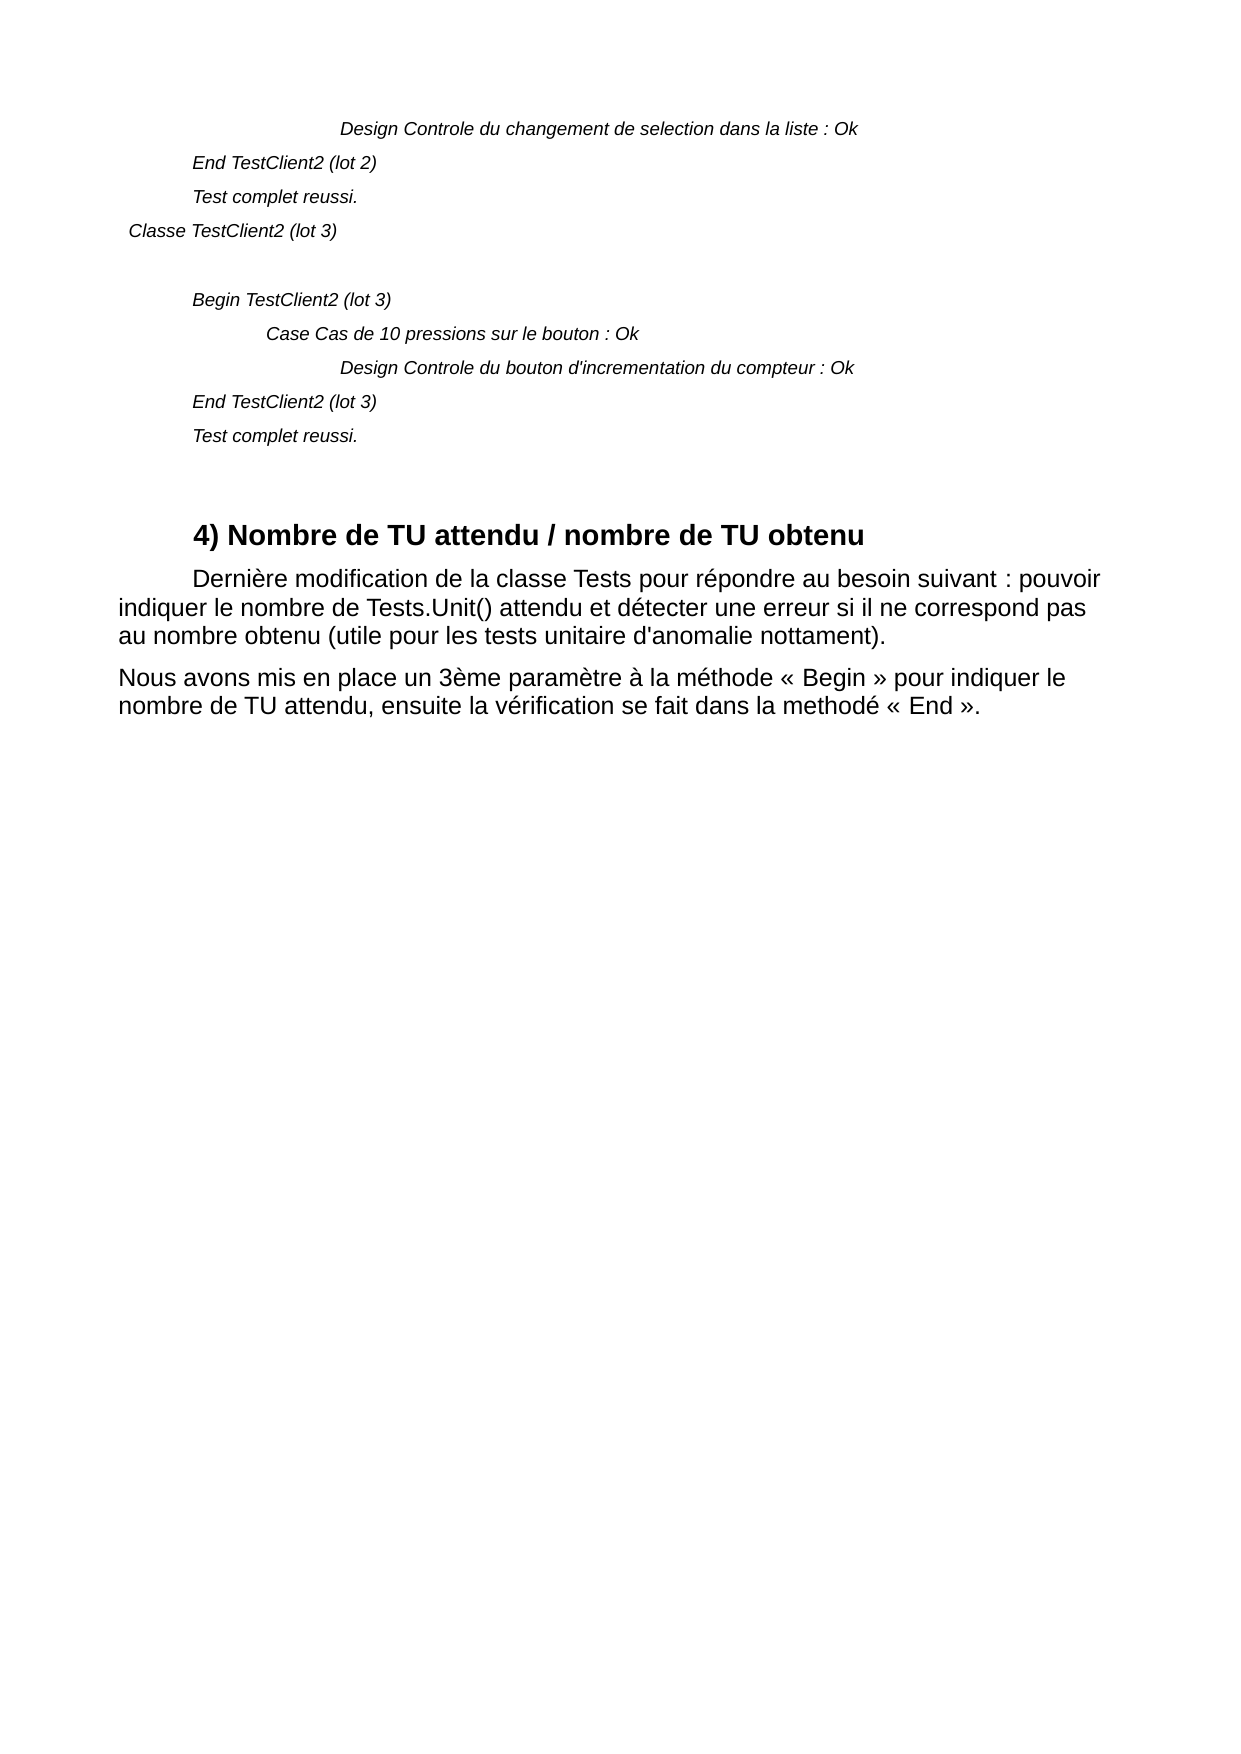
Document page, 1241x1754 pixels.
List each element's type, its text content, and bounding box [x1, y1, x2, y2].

text End TestClient2 (lot 2) [118, 152, 1122, 174]
text Nous avons mis en place un 3ème paramètre à la méthode « Begin » pour indiquer le nombre de TU attendu, ensuite la vérification se fait dans la methodé « End ». [118, 663, 1122, 720]
subtitle 4) Nombre de TU attendu / nombre de TU obtenu [118, 518, 1122, 551]
text Classe TestClient2 (lot 3) [118, 220, 1122, 242]
text Begin TestClient2 (lot 3) [118, 288, 1122, 310]
text End TestClient2 (lot 3) [118, 391, 1122, 412]
text Dernière modification de la classe Tests pour répondre au besoin suivant : pouvoir indiquer le nombre de Tests.Unit() attendu et détecter une erreur si il ne correspond pas au nombre obtenu (utile pour les tests unitaire d'anomalie nottament). [118, 564, 1122, 650]
text Design Controle du bouton d'incrementation du compteur : Ok [118, 357, 1122, 378]
text Test complet reussi. [118, 425, 1122, 446]
text Design Controle du changement de selection dans la liste : Ok [118, 118, 1122, 140]
text Test complet reussi. [118, 186, 1122, 208]
text Case Cas de 10 pressions sur le bouton : Ok [118, 322, 1122, 344]
